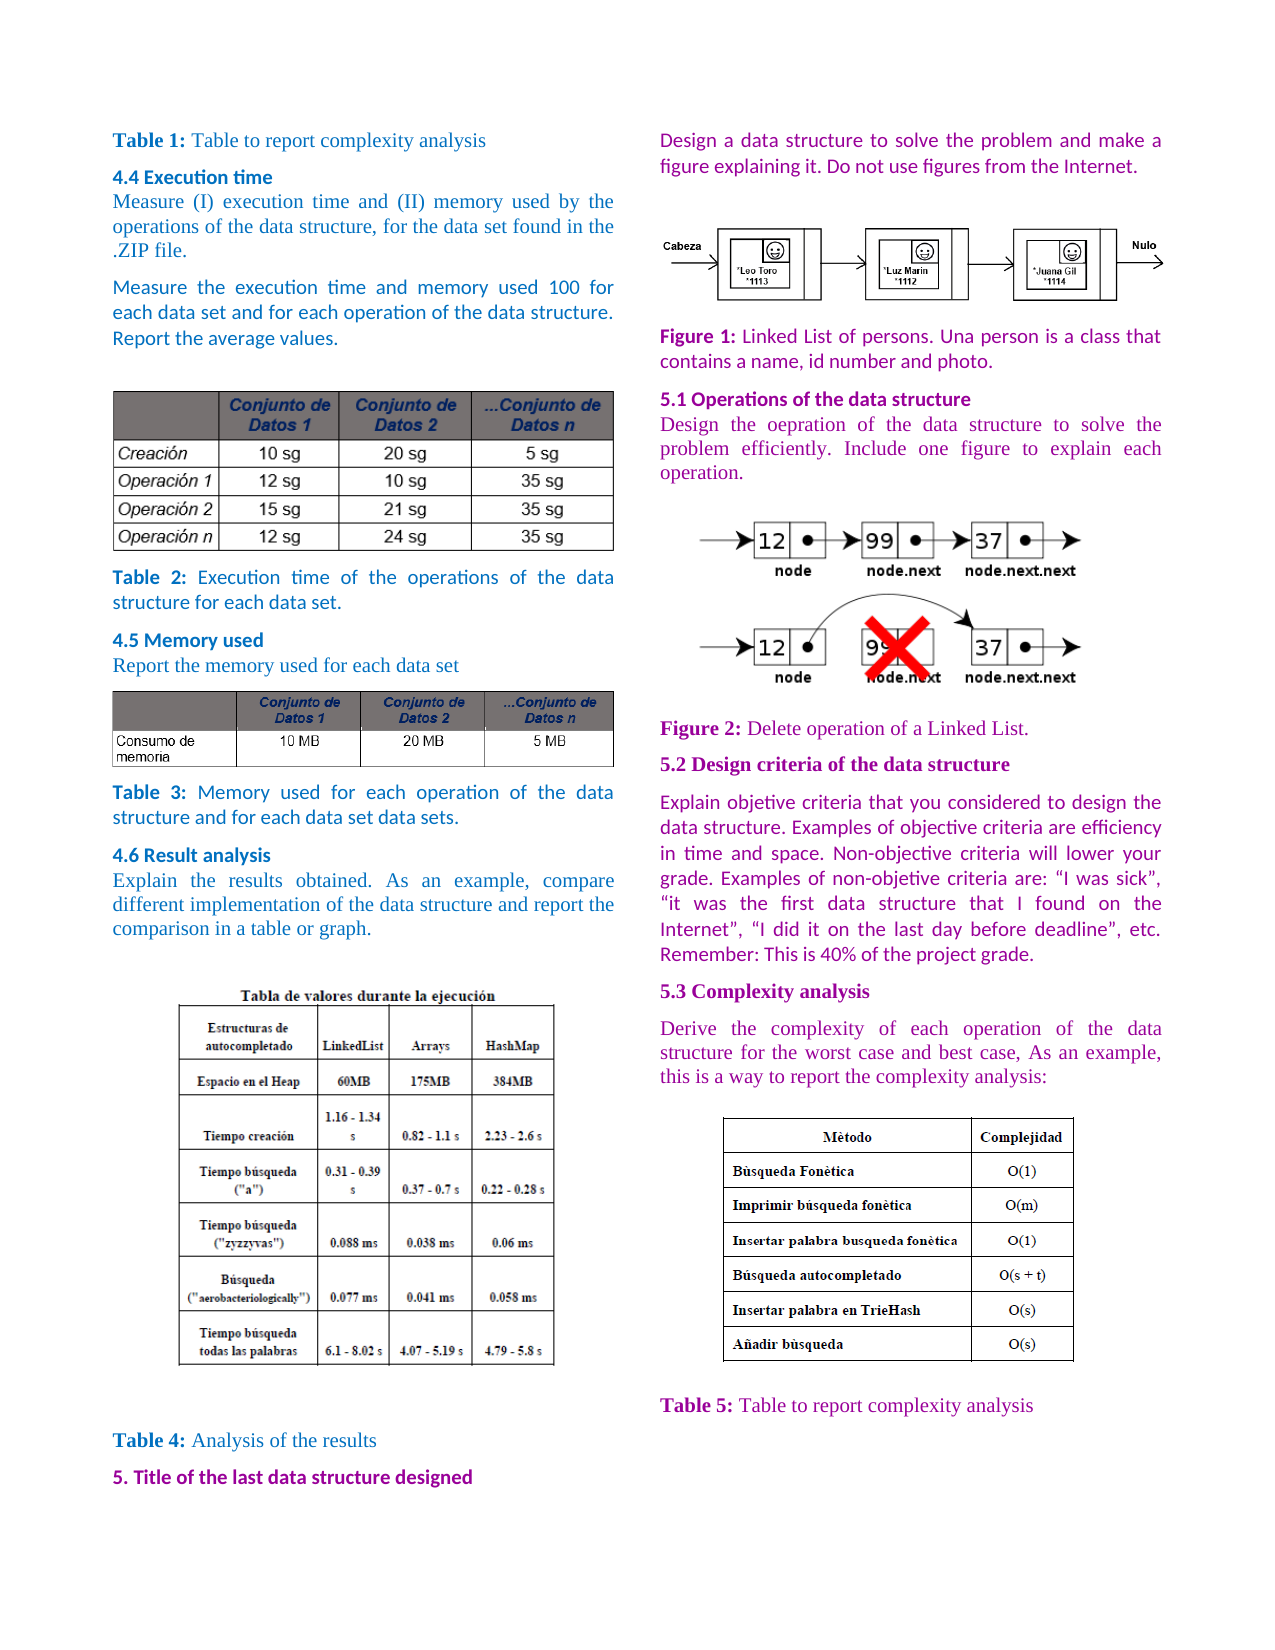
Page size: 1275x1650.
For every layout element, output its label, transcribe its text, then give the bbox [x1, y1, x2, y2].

text Table 1: Table to report complexity analysis [112, 127, 615, 152]
subtitle 5.1 Operations of the data structure [660, 386, 1162, 412]
text Derive the complexity of each operation of the data structure for the worst case and best case, As an example, this is a way to report the complexity analysis: [660, 1016, 1162, 1088]
text Figure 2: Delete operation of a Linked List. [660, 716, 1162, 740]
subtitle 4.5 Memory used [112, 627, 615, 653]
text 5.3 Complexity analysis [660, 979, 1162, 1003]
picture [112, 689, 615, 767]
text Explain the results obtained. As an example, compare different implementation of the data structure and report the comparison in a table or graph. [112, 868, 615, 940]
text 5. Title of the last data structure designed [112, 1464, 615, 1490]
picture [690, 508, 1087, 690]
subtitle Table 2: Execution time of the operations of the data structure for each data set. [112, 401, 615, 615]
subtitle Measure the execution time and memory used 100 for each data set and for each operation of the data structure. Report the average values. [112, 274, 615, 350]
text Table 5: Table to report complexity analysis [660, 1393, 1162, 1417]
subtitle 4.4 Execution time [112, 164, 615, 189]
text Table 4: Analysis of the results [112, 1428, 615, 1452]
text Design the oepration of the data structure to solve the problem efficiently. Include one figure to explain each operation. [660, 412, 1162, 484]
text [660, 216, 1162, 222]
picture [718, 1112, 1080, 1366]
text Explain objetive criteria that you considered to design the data structure. Examples of objective criteria are efficiency in time and space. Non-objective criteria will lower your grade. Examples of non-objetive criteria are: “I was sick”, “it was the first data structure that I found on the Internet”, “I did it on the last day before deadline”, etc. Remember: This is 40% of the project grade. [660, 789, 1162, 967]
picture [165, 981, 567, 1370]
text Report the memory used for each data set [112, 653, 615, 677]
text 5.2 Design criteria of the data structure [660, 752, 1162, 776]
subtitle 4.6 Result analysis [112, 842, 615, 868]
subtitle Design a data structure to solve the problem and make a figure explaining it. Do not use figures from the Internet. [660, 127, 1162, 178]
subtitle Table 3: Memory used for each operation of the data structure and for each data set data sets. [112, 779, 615, 830]
picture [113, 391, 616, 552]
text Figure 1: Linked List of persons. Una person is a class that contains a name, id number and photo. [660, 311, 1162, 374]
text Measure (I) execution time and (II) memory used by the operations of the data structure, for the data set found in the .ZIP file. [112, 189, 615, 262]
picture [659, 222, 1167, 311]
